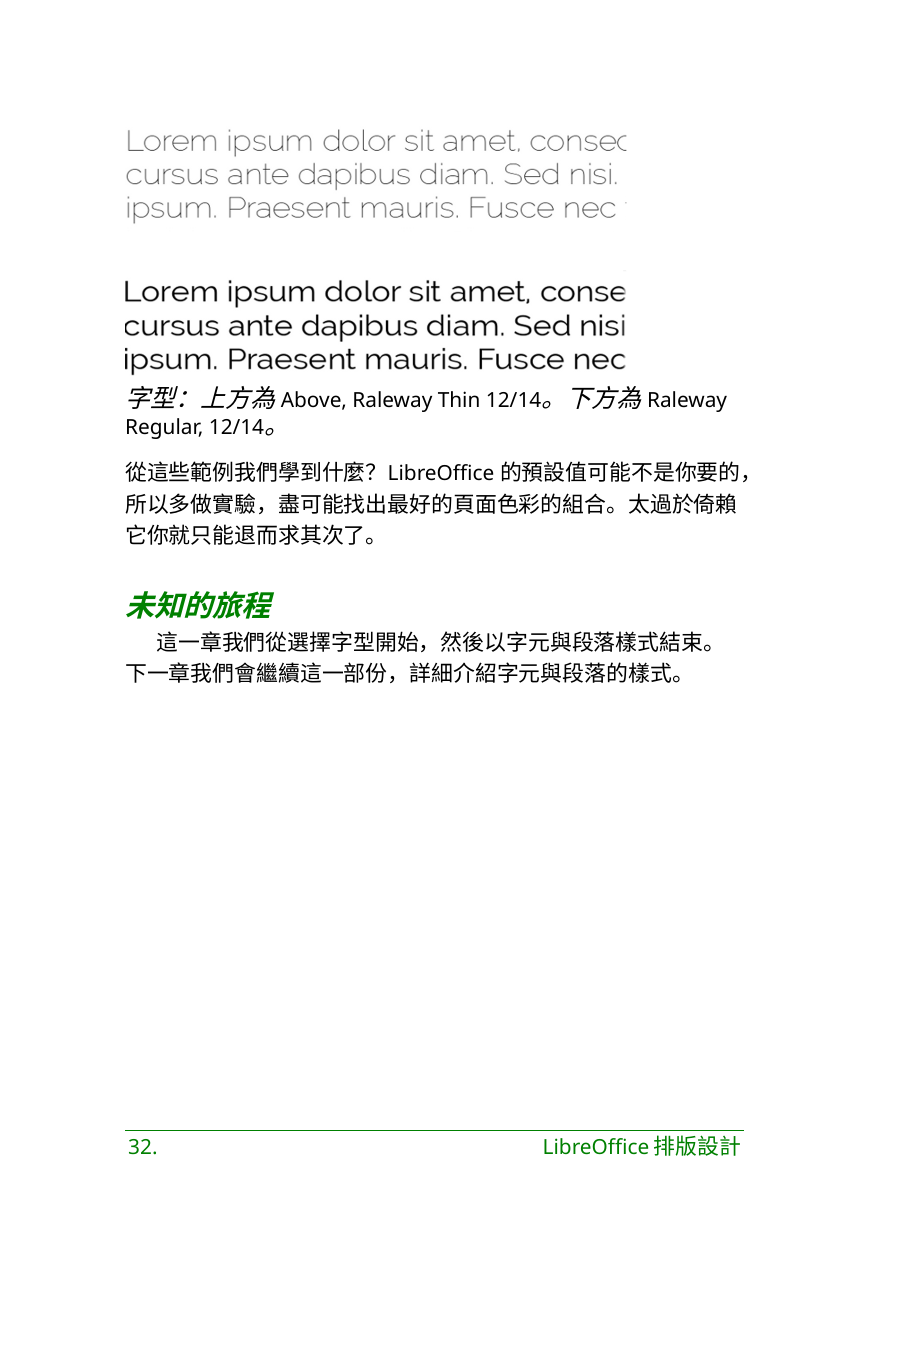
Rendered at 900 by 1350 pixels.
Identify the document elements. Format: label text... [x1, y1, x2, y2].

picture [125, 125, 627, 376]
subtitle 未知的旅程 [125, 583, 744, 625]
table_cell 字型：上方為 Above, Raleway Thin 12/14。下方為 Raleway Regular, 12/14。 [125, 378, 744, 440]
text 這一章我們從選擇字型開始，然後以字元與段落樣式結束。下一章我們會繼續這一部份，詳細介紹字元與段落的樣式。 [125, 625, 744, 688]
text 從這些範例我們學到什麼？LibreOffice 的預設值可能不是你要的，所以多做實驗，盡可能找出最好的頁面色彩的組合。太過於倚賴它你就只能退而求其次了。 [125, 456, 744, 549]
table_header [125, 125, 744, 378]
